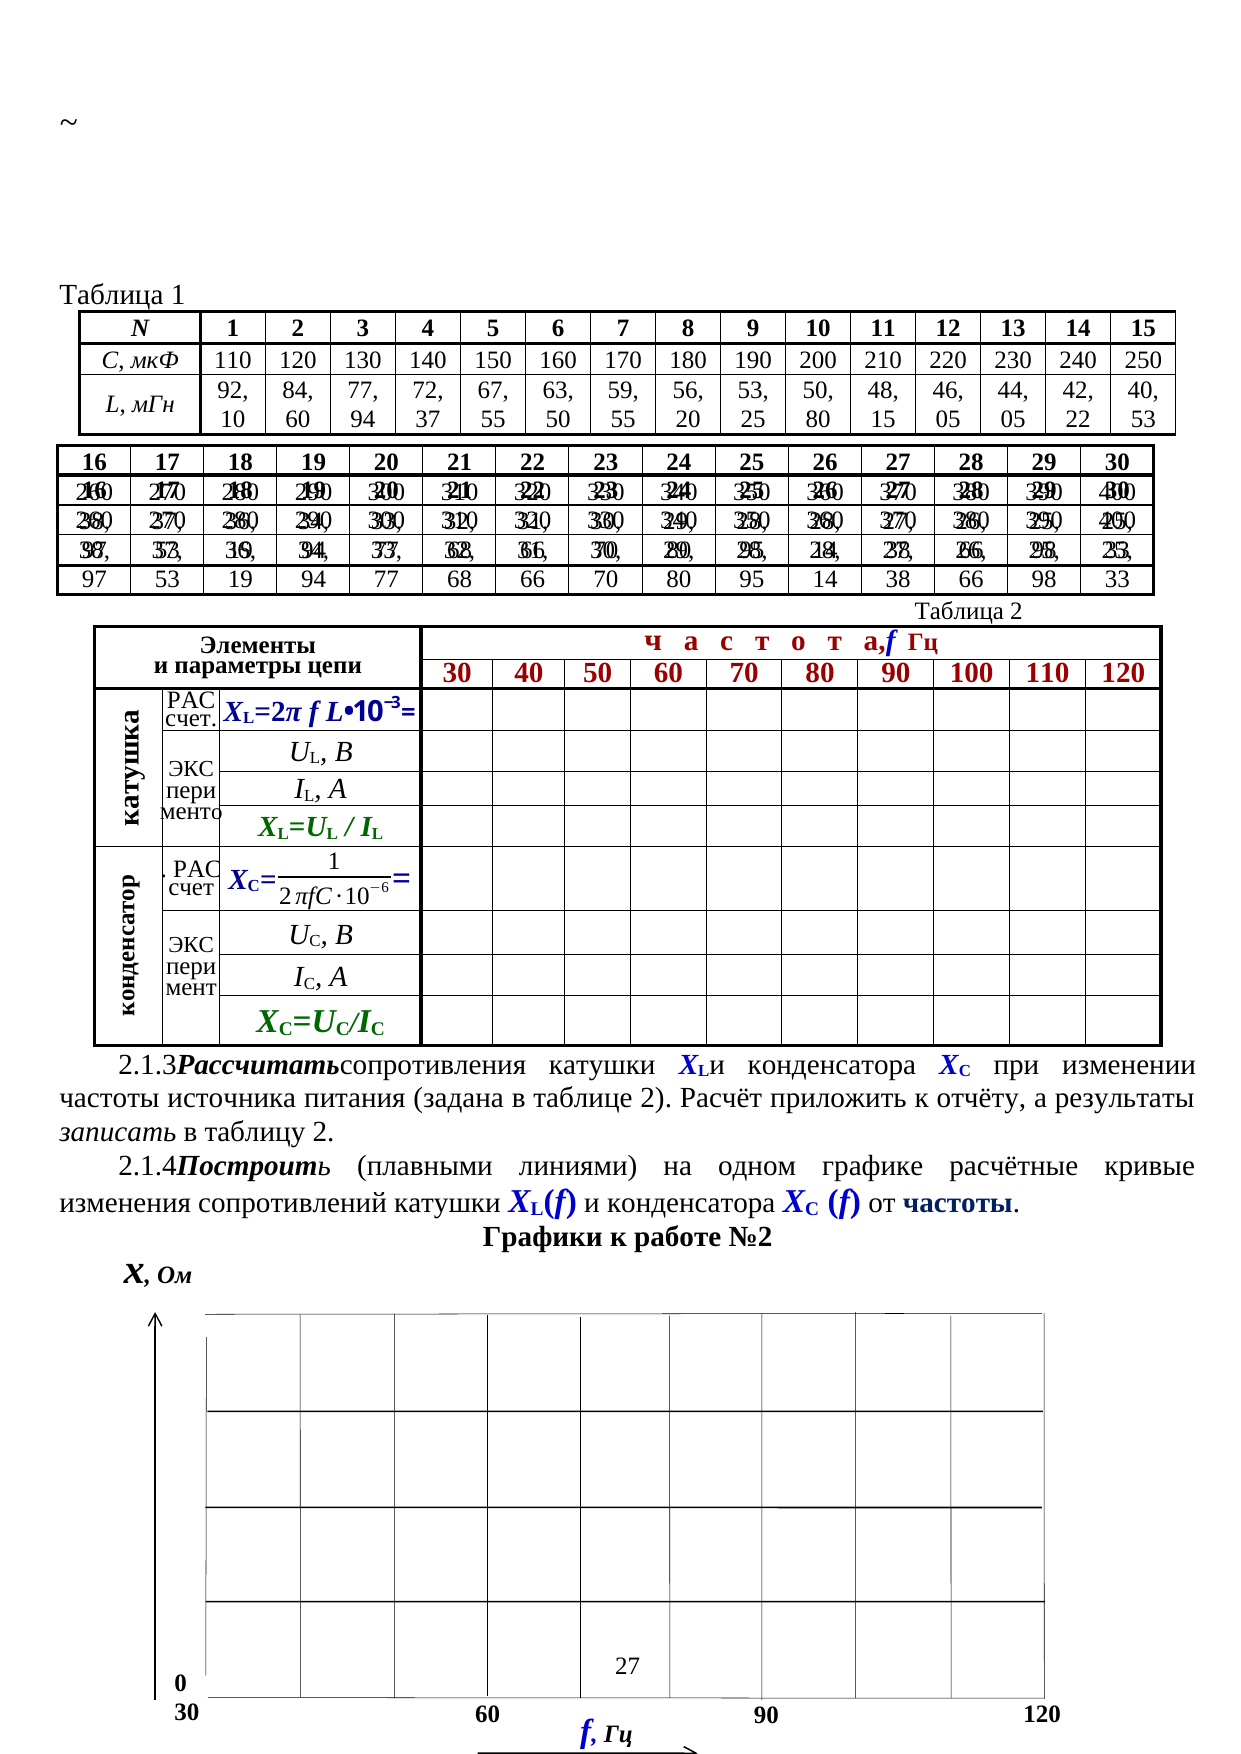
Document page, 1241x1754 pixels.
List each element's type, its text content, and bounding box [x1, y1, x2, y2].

table_cell ХC=UC/IC [220, 996, 419, 1044]
table_cell 230 [981, 345, 1045, 373]
table_header 11 [851, 313, 915, 342]
table_cell L, мГн [81, 375, 199, 433]
table_header 10 [786, 313, 850, 342]
table_header 5 [461, 313, 525, 342]
table_cell [1010, 996, 1085, 1044]
table_header 29 [1008, 476, 1080, 504]
table_cell 120 [266, 345, 330, 373]
table_cell [782, 847, 857, 910]
table_cell 270 [131, 505, 203, 534]
table_header 25 [716, 447, 788, 473]
table_cell [631, 806, 706, 846]
table_cell 28, 14 [789, 535, 861, 593]
table_header 9 [721, 313, 785, 342]
table_header 1 [202, 313, 265, 342]
table_cell 25, 33 [1081, 535, 1152, 593]
table_cell [934, 996, 1009, 1044]
table_cell 260 [59, 505, 130, 534]
table_cell 67,55 [461, 375, 525, 433]
table_header 28 [935, 447, 1007, 473]
table_cell ЭКС пери менто [163, 731, 219, 846]
table_cell [631, 731, 706, 771]
table_cell 37, 53 [131, 535, 203, 593]
table_cell 220 [916, 345, 980, 373]
table_cell 31, 66 [496, 535, 568, 593]
table_header 25 [716, 476, 788, 504]
table_cell [858, 955, 933, 995]
table_header 20 [350, 476, 422, 504]
table_cell [707, 996, 781, 1044]
table_cell [934, 806, 1009, 846]
table_cell 110 [1010, 660, 1085, 687]
table_cell 25, 98 [1008, 535, 1080, 593]
table_cell 400 [1081, 505, 1152, 534]
table_cell [934, 911, 1009, 954]
table_cell IC, А [220, 955, 419, 995]
table_cell [1010, 955, 1085, 995]
text 120 [1008, 1699, 1076, 1728]
table_header 22 [496, 447, 568, 473]
table_cell [782, 731, 857, 771]
table_cell [858, 806, 933, 846]
table_cell [858, 847, 933, 910]
table_cell 160 [526, 345, 590, 373]
table_cell 130 [331, 345, 395, 373]
table_header 24 [643, 476, 715, 504]
table_cell [934, 772, 1009, 805]
table_cell 40 [493, 660, 564, 687]
table_cell C, мкФ [81, 345, 199, 373]
table_cell [565, 847, 630, 910]
table_cell ХC== [220, 847, 419, 910]
table_cell 360 [789, 505, 861, 534]
table_header 19 [277, 447, 349, 473]
table_cell [423, 996, 492, 1044]
table_header 8 [656, 313, 720, 342]
table_cell [707, 690, 781, 730]
text f, Гц [580, 1712, 665, 1750]
table_cell 33, 77 [350, 535, 422, 593]
table_cell [631, 847, 706, 910]
table_cell IL, А [220, 772, 419, 805]
table_cell ХL=2π f L•10‒3= [220, 690, 419, 730]
table_cell [1086, 847, 1159, 910]
table_cell 320 [496, 505, 568, 534]
table_cell 30, 70 [569, 535, 642, 593]
table_cell [1086, 955, 1159, 995]
table_cell 290 [277, 505, 349, 534]
table_cell 30 [423, 660, 492, 687]
table_cell [782, 911, 857, 954]
table_cell 80 [782, 660, 857, 687]
table_cell 110 [202, 345, 265, 373]
table_cell [707, 955, 781, 995]
table_cell [707, 911, 781, 954]
table_cell [493, 847, 564, 910]
table_cell [782, 772, 857, 805]
table_cell 210 [851, 345, 915, 373]
table_cell [565, 911, 630, 954]
table_cell РАС счет. [163, 690, 219, 730]
text Таблица 1 [59, 285, 1196, 310]
table_cell [565, 731, 630, 771]
table_header 16 [59, 447, 130, 473]
table_cell 240 [1046, 345, 1110, 373]
table_cell 380 [935, 505, 1007, 534]
table_cell [423, 955, 492, 995]
table_cell [1010, 690, 1085, 730]
table_cell 180 [656, 345, 720, 373]
table_cell [565, 690, 630, 730]
table_header 3 [331, 313, 395, 342]
table_cell [493, 772, 564, 805]
table_cell [1010, 731, 1085, 771]
table_cell [934, 847, 1009, 910]
table_header 13 [981, 313, 1045, 342]
text Графики к работе №2 [59, 1219, 1196, 1253]
table_cell 300 [350, 505, 422, 534]
table_header 26 [789, 476, 861, 504]
table_cell [565, 996, 630, 1044]
table_cell [565, 955, 630, 995]
table_cell [423, 806, 492, 846]
table_cell 28, 95 [716, 535, 788, 593]
table_cell [934, 955, 1009, 995]
table_cell 120 [1086, 660, 1159, 687]
table_cell 250 [1111, 345, 1175, 373]
table_header 30 [1081, 447, 1152, 473]
table_cell [934, 690, 1009, 730]
table_cell [858, 690, 933, 730]
table_cell 44,05 [981, 375, 1045, 433]
text 60 [453, 1699, 521, 1728]
table_cell 330 [569, 505, 642, 534]
table_cell [423, 690, 492, 730]
table_header 21 [423, 447, 495, 473]
table_header Элементы и параметры цепи [96, 628, 419, 687]
table_cell конденсатор [96, 847, 162, 1044]
table_cell [1086, 806, 1159, 846]
table_header 24 [643, 447, 715, 473]
table_cell [782, 806, 857, 846]
table_cell 280 [204, 505, 276, 534]
table_cell 53,25 [721, 375, 785, 433]
table_cell [493, 996, 564, 1044]
table_header 12 [916, 313, 980, 342]
table_cell [493, 911, 564, 954]
table_cell [1086, 772, 1159, 805]
table_cell 170 [591, 345, 655, 373]
table_cell [493, 731, 564, 771]
table_cell [1010, 847, 1085, 910]
table_cell [631, 996, 706, 1044]
table_header 7 [591, 313, 655, 342]
table_cell 59,55 [591, 375, 655, 433]
text 0 [174, 1668, 222, 1697]
table_header 22 [496, 476, 568, 504]
table_cell [1086, 996, 1159, 1044]
table_header 30 [1081, 476, 1152, 504]
table_header 23 [569, 447, 642, 473]
table_cell 310 [423, 505, 495, 534]
table_cell 60 [631, 660, 706, 687]
table_cell [565, 772, 630, 805]
table_header 4 [396, 313, 460, 342]
table_header ч а с т о т а,f Гц [423, 628, 1159, 659]
table_cell 26, 66 [935, 535, 1007, 593]
table_header 26 [789, 447, 861, 473]
text x, Ом [123, 1258, 231, 1289]
table_header 2 [266, 313, 330, 342]
table_cell 42,22 [1046, 375, 1110, 433]
table_cell [493, 806, 564, 846]
table_cell [707, 806, 781, 846]
table_cell [1010, 772, 1085, 805]
table_cell . РАС счет [163, 847, 219, 910]
table_cell 350 [716, 505, 788, 534]
table_cell [858, 731, 933, 771]
table_cell [1086, 731, 1159, 771]
table_header 18 [204, 476, 276, 504]
table_cell [423, 772, 492, 805]
table_cell 200 [786, 345, 850, 373]
text 90 [732, 1701, 800, 1729]
table_cell 48,15 [851, 375, 915, 433]
table_cell катушка [96, 690, 162, 846]
table_header 21 [423, 476, 495, 504]
table_header 18 [204, 447, 276, 473]
table_cell 150 [461, 345, 525, 373]
table_cell 84,60 [266, 375, 330, 433]
table_cell ХL=UL / IL [220, 806, 419, 846]
table_cell 56,20 [656, 375, 720, 433]
table_cell 390 [1008, 505, 1080, 534]
table_cell 36, 19 [204, 535, 276, 593]
table_header N [81, 313, 199, 342]
table_cell 140 [396, 345, 460, 373]
table_cell 92,10 [202, 375, 265, 433]
table_cell 27, 38 [862, 535, 934, 593]
table_cell [1010, 911, 1085, 954]
table_cell [631, 911, 706, 954]
table_cell [493, 690, 564, 730]
table_cell [707, 772, 781, 805]
table_cell 29, 80 [643, 535, 715, 593]
table_cell [782, 955, 857, 995]
table_header 23 [569, 476, 642, 504]
table_cell 32, 68 [423, 535, 495, 593]
table_cell 90 [858, 660, 933, 687]
table_cell 100 [934, 660, 1009, 687]
table_header 6 [526, 313, 590, 342]
table_cell [707, 731, 781, 771]
table_cell 370 [862, 505, 934, 534]
table_cell [631, 955, 706, 995]
table_cell 77,94 [331, 375, 395, 433]
table_cell 34, 94 [277, 535, 349, 593]
table_cell 50,80 [786, 375, 850, 433]
table_header 28 [935, 476, 1007, 504]
table_cell [782, 996, 857, 1044]
table_cell 46,05 [916, 375, 980, 433]
table_header 16 [59, 476, 130, 504]
table_cell 63,50 [526, 375, 590, 433]
table_cell [1086, 911, 1159, 954]
table_cell [631, 690, 706, 730]
table_cell [1086, 690, 1159, 730]
table_cell [423, 731, 492, 771]
table_cell 340 [643, 505, 715, 534]
table_cell 50 [565, 660, 630, 687]
text ~ [59, 103, 1196, 141]
table_cell [631, 772, 706, 805]
table_header 15 [1111, 313, 1175, 342]
table_cell 72,37 [396, 375, 460, 433]
table_cell [423, 911, 492, 954]
table_header 27 [862, 476, 934, 504]
table_cell 40,53 [1111, 375, 1175, 433]
table_cell 190 [721, 345, 785, 373]
text 30 [174, 1697, 222, 1726]
table_cell 70 [707, 660, 781, 687]
table_header 14 [1046, 313, 1110, 342]
table_cell [493, 955, 564, 995]
table_cell 38, 97 [59, 535, 130, 593]
table_cell [1010, 806, 1085, 846]
table_header 20 [350, 447, 422, 473]
text Таблица 2 [871, 465, 1202, 624]
table_header 29 [1008, 447, 1080, 473]
table_cell UL, В [220, 731, 419, 771]
table_cell [858, 911, 933, 954]
text 2.1.3Рассчитатьсопротивления катушки ХLи конденсатора ХC при изменении частоты источника питания (задана в таблице 2). Расчёт приложить к отчёту, а результаты записать в таблицу 2. [59, 1047, 1196, 1148]
table_cell UC, В [220, 911, 419, 954]
table_header 17 [131, 476, 203, 504]
table_cell [565, 806, 630, 846]
table_header 27 [862, 447, 934, 473]
table_header 17 [131, 447, 203, 473]
table_cell ЭКС пери мент [163, 911, 219, 1044]
table_cell [423, 847, 492, 910]
table_cell [707, 847, 781, 910]
text 2.1.4Построить (плавными линиями) на одном графике расчётные кривые изменения сопротивлений катушки ХL(f) и конденсатора ХC (f) от частоты. [59, 1148, 1196, 1219]
table_cell [934, 731, 1009, 771]
table_cell [782, 690, 857, 730]
table_header 19 [277, 476, 349, 504]
table_cell [858, 772, 933, 805]
table_cell [858, 996, 933, 1044]
